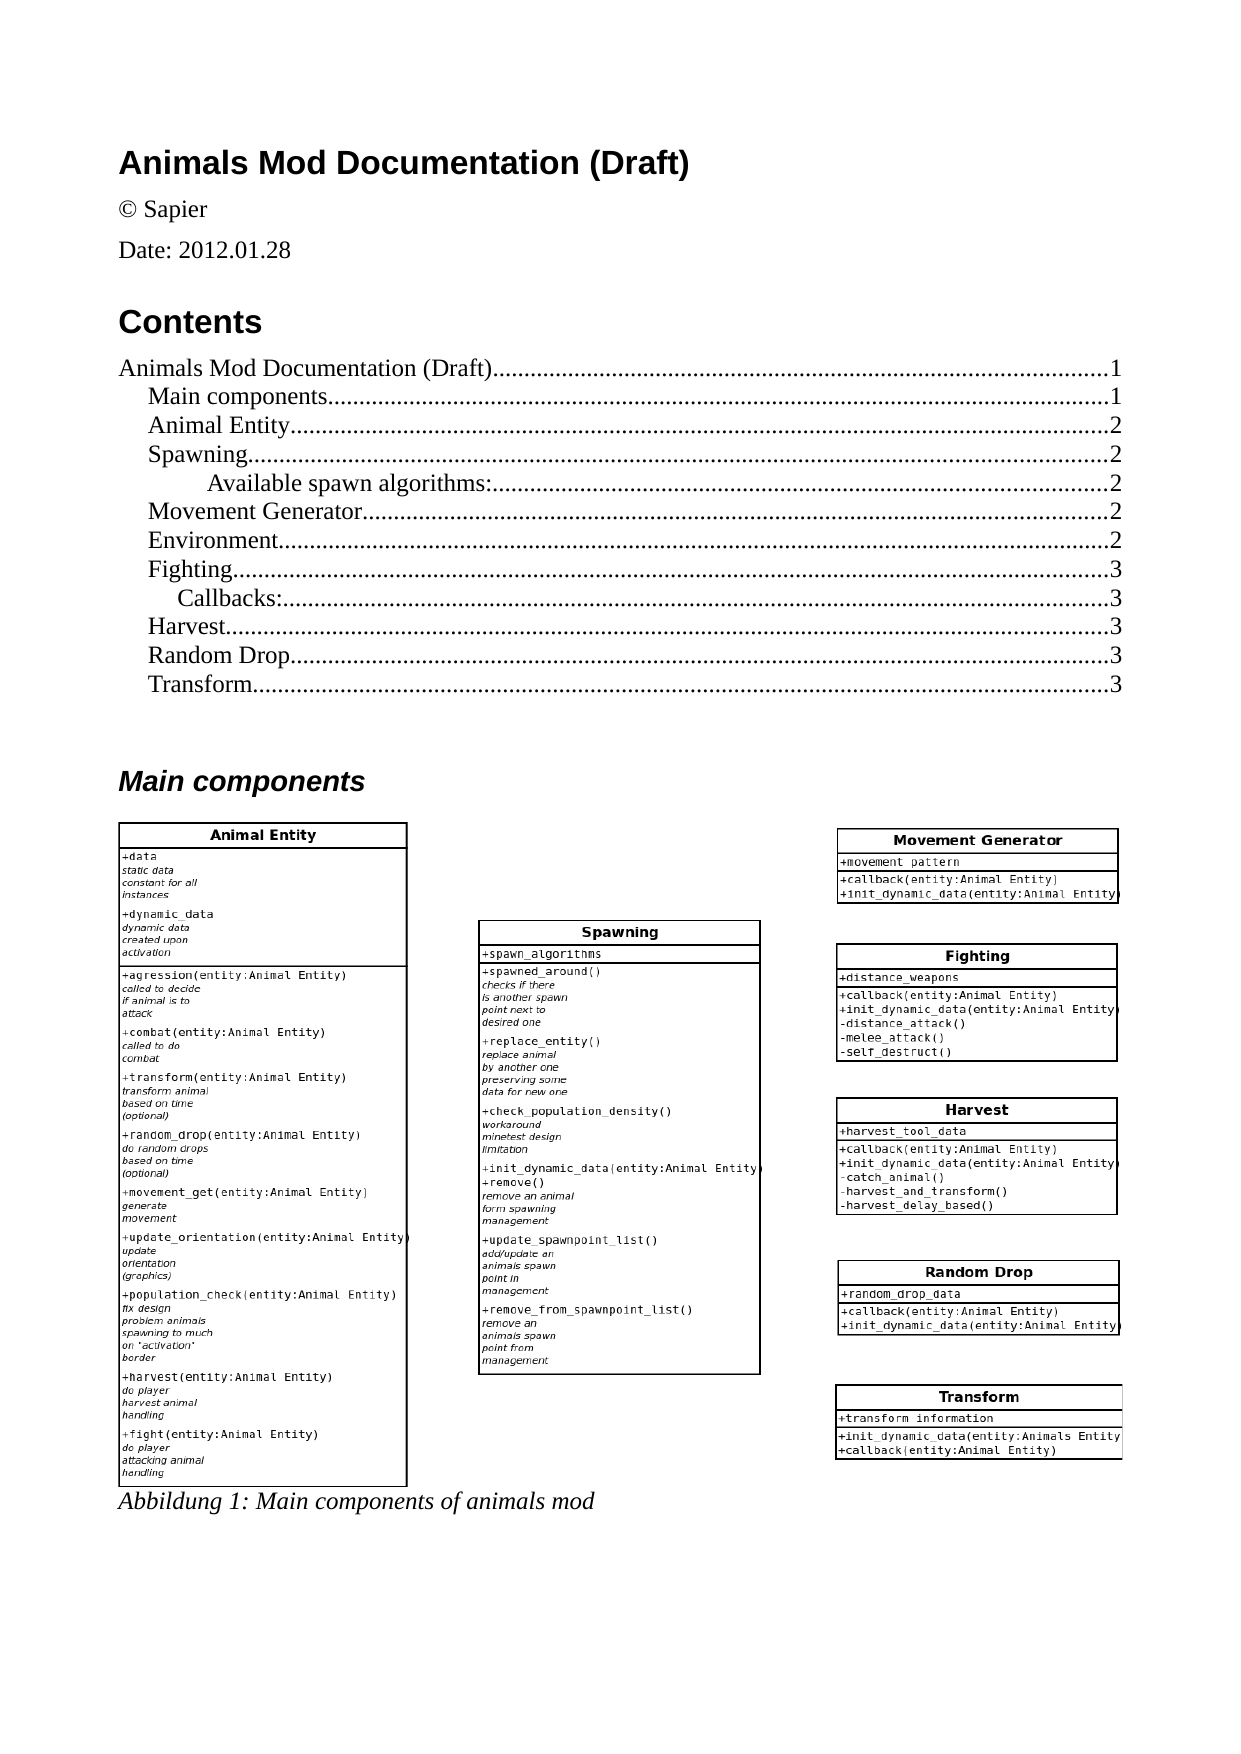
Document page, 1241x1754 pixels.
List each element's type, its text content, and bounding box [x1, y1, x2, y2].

subtitle Main components [118, 764, 1122, 797]
text Fighting 3 [148, 554, 1122, 583]
picture [118, 822, 1123, 1487]
text Animal Entity 2 [148, 410, 1122, 439]
text Callbacks: 3 [177, 583, 1122, 611]
text Abbildung 1: Main components of animals mod [118, 1487, 1122, 1515]
text Animals Mod Documentation (Draft) 1 [118, 353, 1122, 381]
text Main components 1 [148, 381, 1122, 410]
text Available spawn algorithms: 2 [207, 468, 1122, 496]
subtitle Contents [118, 302, 1122, 340]
text Random Drop 3 [148, 640, 1122, 669]
text Transform 3 [148, 669, 1122, 698]
text Date: 2012.01.28 [118, 236, 1122, 264]
text Spawning 2 [148, 439, 1122, 468]
text Movement Generator 2 [148, 496, 1122, 525]
text © Sapier [118, 194, 1122, 223]
text Harvest 3 [148, 611, 1122, 640]
text Environment 2 [148, 525, 1122, 554]
subtitle Animals Mod Documentation (Draft) [118, 143, 1122, 182]
